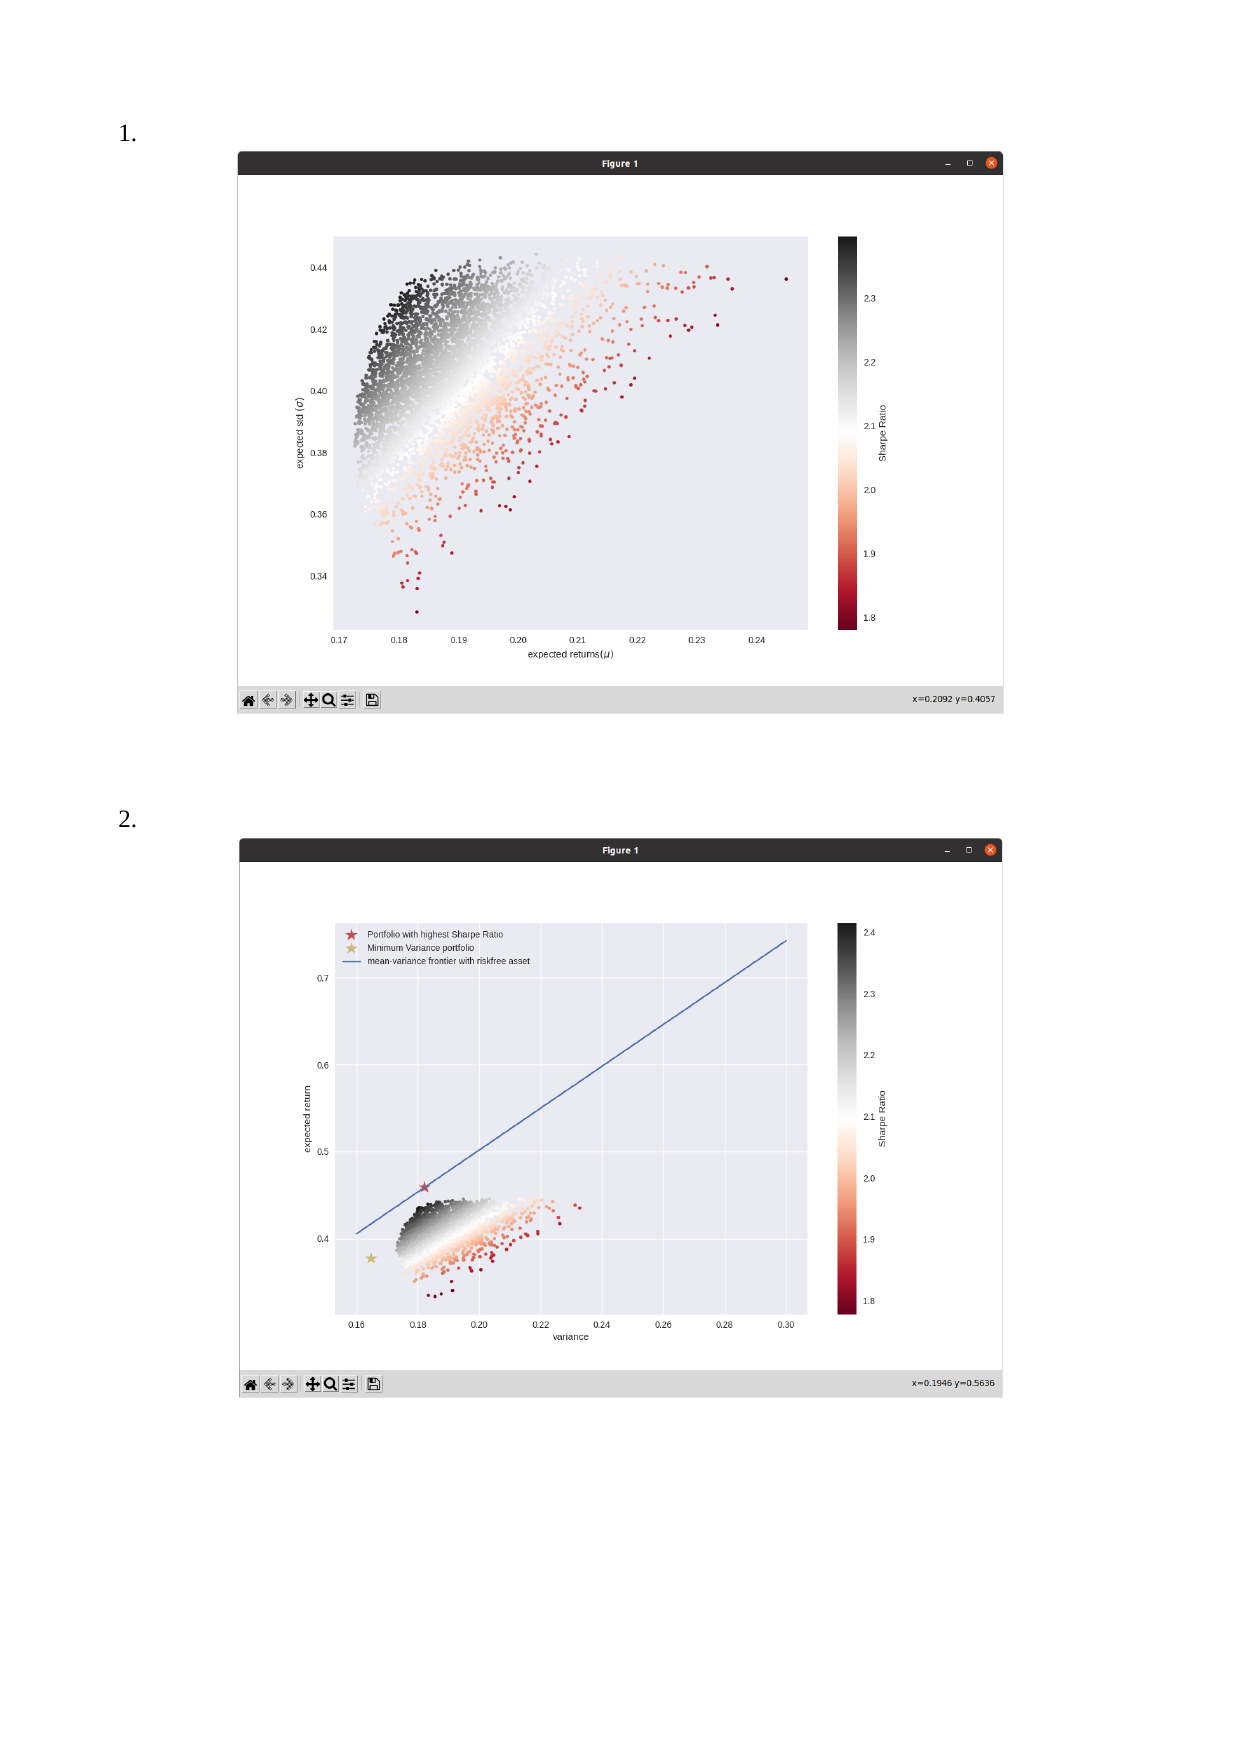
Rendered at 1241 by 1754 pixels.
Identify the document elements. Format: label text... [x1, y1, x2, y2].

text 2. [118, 804, 1122, 833]
picture [231, 146, 1009, 719]
picture [233, 833, 1008, 1403]
text 1. [118, 118, 1122, 147]
